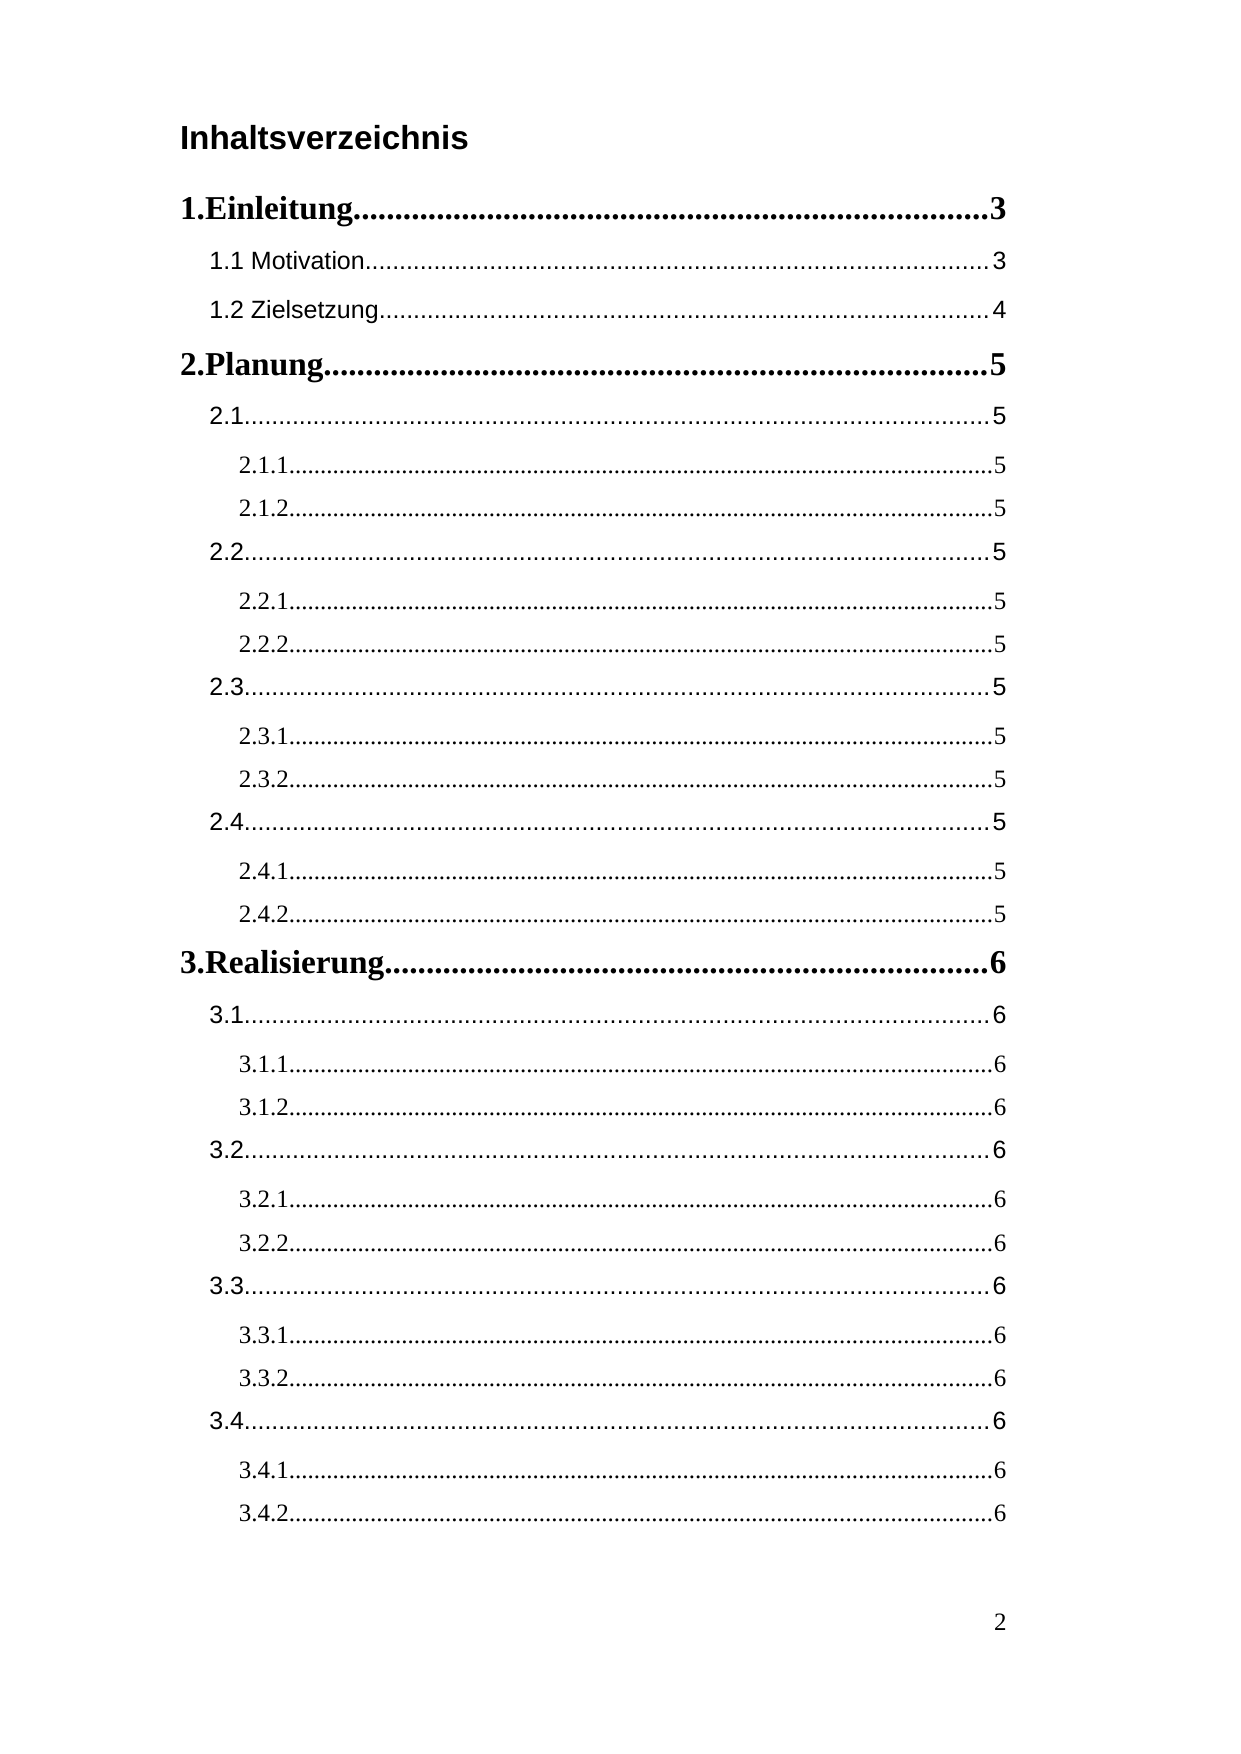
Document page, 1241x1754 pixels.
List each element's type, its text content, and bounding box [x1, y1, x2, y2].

text 3.1.2 6 [239, 1092, 1006, 1121]
text 3.3.1 6 [239, 1320, 1006, 1348]
text 3.1 6 [209, 1000, 1006, 1029]
text 3.4 6 [209, 1406, 1006, 1435]
text 3.4.1 6 [239, 1455, 1006, 1484]
text 3.3 6 [209, 1271, 1006, 1299]
text 3.3.2 6 [239, 1363, 1006, 1392]
text 1.Einleitung 3 [180, 188, 1006, 227]
subtitle Inhaltsverzeichnis [180, 118, 1006, 157]
text 1.1 Motivation 3 [209, 246, 1006, 274]
text 2.3.2 5 [239, 764, 1006, 793]
text 2.2 5 [209, 537, 1006, 565]
text 1.2 Zielsetzung 4 [209, 295, 1006, 323]
text 2.Planung 5 [180, 344, 1006, 382]
text 2.1.2 5 [239, 493, 1006, 522]
text 2.4.2 5 [239, 899, 1006, 928]
text 2.1 5 [209, 401, 1006, 430]
text 2.1.1 5 [239, 450, 1006, 479]
text 3.4.2 6 [239, 1498, 1006, 1527]
text 2.3.1 5 [239, 721, 1006, 750]
text 2.2.2 5 [239, 629, 1006, 658]
text 3.2.2 6 [239, 1228, 1006, 1256]
text 3.Realisierung 6 [180, 943, 1006, 981]
text 3.2 6 [209, 1135, 1006, 1164]
text 2.4 5 [209, 807, 1006, 836]
text 2.2.1 5 [239, 586, 1006, 614]
text 3.1.1 6 [239, 1049, 1006, 1078]
text 2.4.1 5 [239, 856, 1006, 885]
text 3.2.1 6 [239, 1184, 1006, 1213]
text 2.3 5 [209, 672, 1006, 701]
